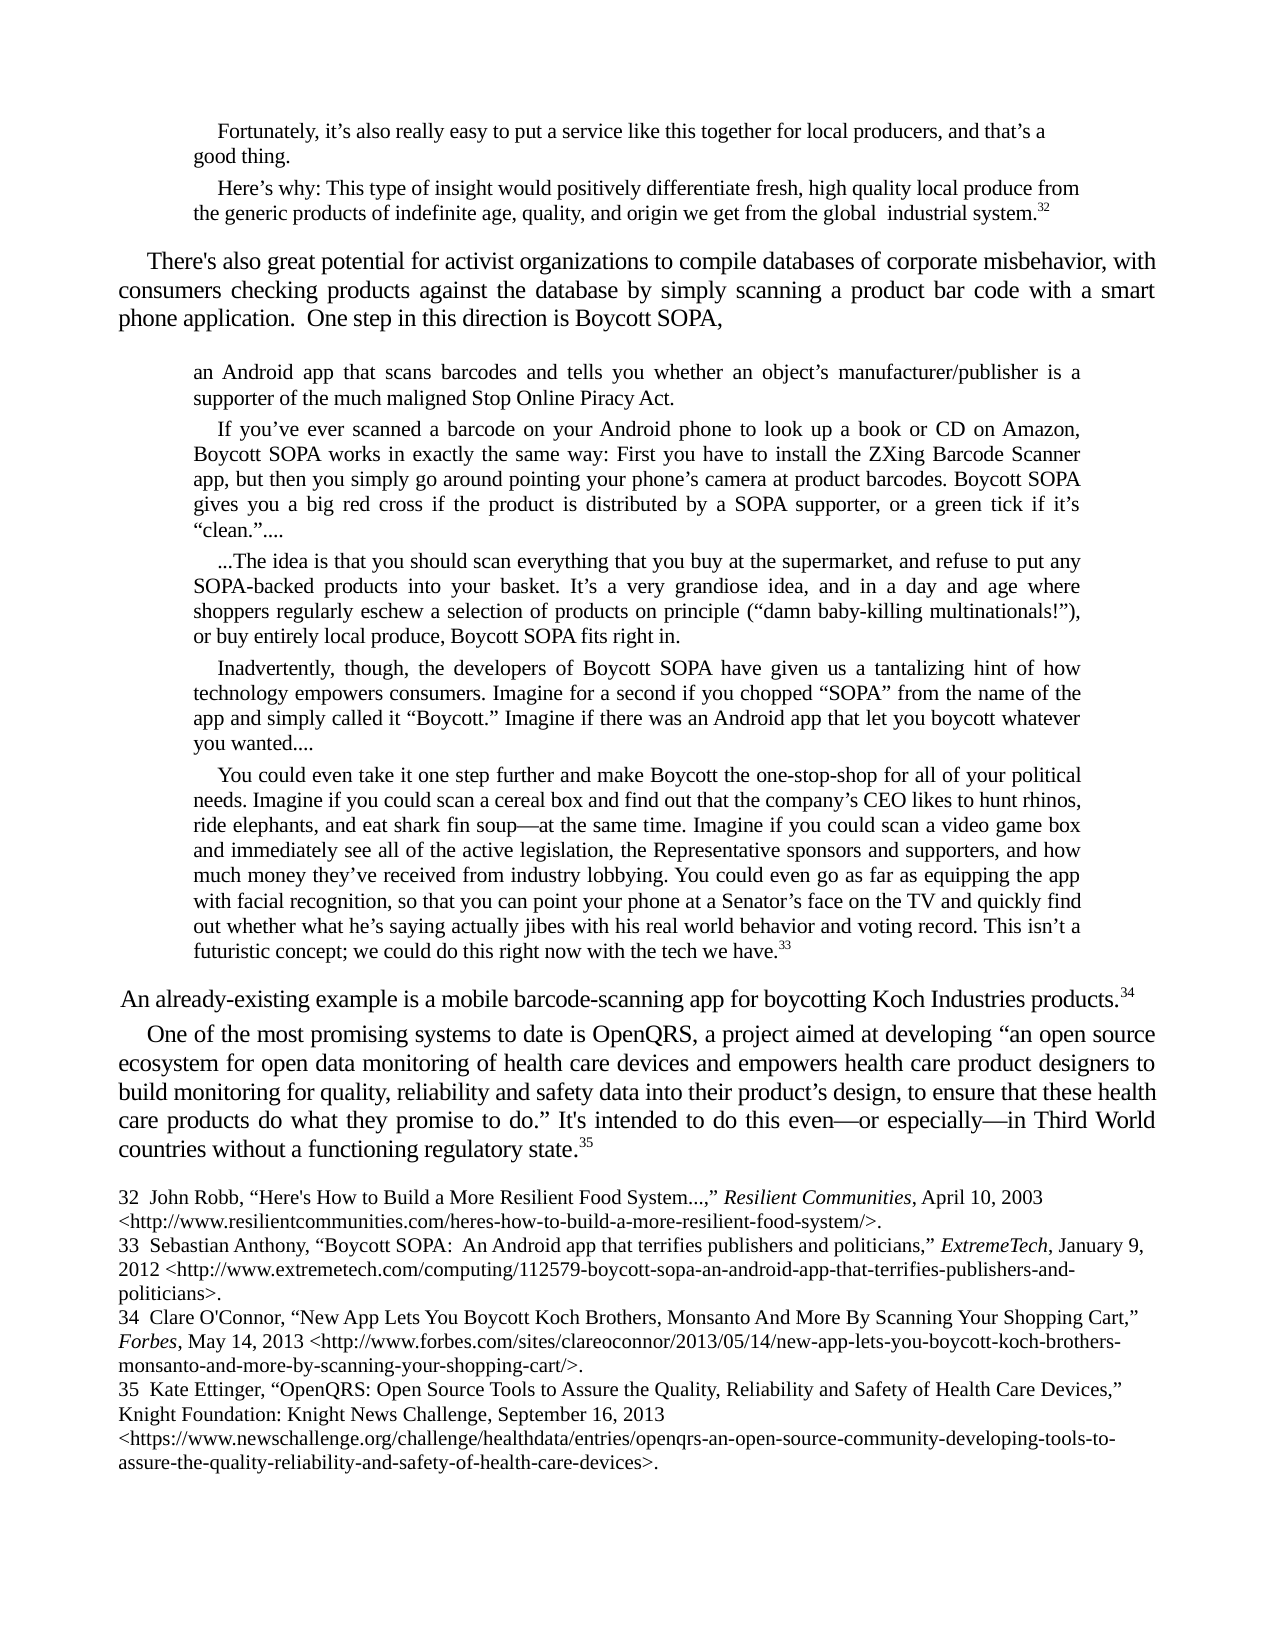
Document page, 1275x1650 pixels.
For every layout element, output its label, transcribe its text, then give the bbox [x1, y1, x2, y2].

text One of the most promising systems to date is OpenQRS, a project aimed at developing “an open source ecosystem for open data monitoring of health care devices and empowers health care product designers to build monitoring for quality, reliability and safety data into their product’s design, to ensure that these health care products do what they promise to do.” It's intended to do this even—or especially—in Third World countries without a functioning regulatory state. [118, 1019, 1157, 1163]
text If you’ve ever scanned a barcode on your Android phone to look up a book or CD on Amazon, Boycott SOPA works in exactly the same way: First you have to install the ZXing Barcode Scanner app, but then you simply go around pointing your phone’s camera at product barcodes. Boycott SOPA gives you a big red cross if the product is distributed by a SOPA supporter, or a green tick if it’s “clean.”.... [193, 416, 1082, 542]
text Inadvertently, though, the developers of Boycott SOPA have given us a tantalizing hint of how technology empowers consumers. Imagine for a second if you chopped “SOPA” from the name of the app and simply called it “Boycott.” Imagine if there was an Android app that let you boycott whatever you wanted.... [193, 655, 1082, 756]
text Fortunately, it’s also really easy to put a service like this together for local producers, and that’s a good thing. [193, 118, 1082, 168]
text ...The idea is that you should scan everything that you buy at the supermarket, and refuse to put any SOPA-backed products into your basket. It’s a very grandiose idea, and in a day and age where shoppers regularly eschew a selection of products on principle (“damn baby-killing multinationals!”), or buy entirely local produce, Boycott SOPA fits right in. [193, 548, 1082, 649]
text an Android app that scans barcodes and tells you whether an object’s manufacturer/publisher is a supporter of the much maligned Stop Online Piracy Act. [193, 359, 1082, 410]
text Here’s why: This type of insight would positively differentiate fresh, high quality local produce from the generic products of indefinite age, quality, and origin we get from the global industrial system. [193, 174, 1082, 225]
text 2012 <http://www.extremetech.com/computing/112579-boycott-sopa-an-android-app-that-terrifies-publishers-and-politicians>. [118, 1257, 1157, 1305]
text You could even take it one step further and make Boycott the one-stop-shop for all of your political needs. Imagine if you could scan a cereal box and find out that the company’s CEO likes to hunt rhinos, ride elephants, and eat shark fin soup—at the same time. Imagine if you could scan a video game box and immediately see all of the active legislation, the Representative sponsors and supporters, and how much money they’ve received from industry lobbying. You could even go as far as equipping the app with facial recognition, so that you can point your phone at a Senator’s face on the TV and quickly find out whether what he’s saying actually jibes with his real world behavior and voting record. This isn’t a futuristic concept; we could do this right now with the tech we have. [193, 762, 1082, 963]
text An already-existing example is a mobile barcode-scanning app for boycotting Koch Industries products. [118, 984, 1157, 1013]
text John Robb, “Here's How to Build a More Resilient Food System...,” Resilient Communities, April 10, 2003 <http://www.resilientcommunities.com/heres-how-to-build-a-more-resilient-food-system/>. [118, 1185, 1157, 1233]
text Kate Ettinger, “OpenQRS: Open Source Tools to Assure the Quality, Reliability and Safety of Health Care Devices,” Knight Foundation: Knight News Challenge, September 16, 2013 <https://www.newschallenge.org/challenge/healthdata/entries/openqrs-an-open-source-community-developing-tools-to-assure-the-quality-reliability-and-safety-of-health-care-devices>. [118, 1377, 1157, 1474]
text Clare O'Connor, “New App Lets You Boycott Koch Brothers, Monsanto And More By Scanning Your Shopping Cart,” Forbes, May 14, 2013 <http://www.forbes.com/sites/clareoconnor/2013/05/14/new-app-lets-you-boycott-koch-brothers-monsanto-and-more-by-scanning-your-shopping-cart/>. [118, 1305, 1157, 1377]
text There's also great potential for activist organizations to compile databases of corporate misbehavior, with consumers checking products against the database by simply scanning a product bar code with a smart phone application. One step in this direction is Boycott SOPA, [118, 246, 1157, 332]
text Sebastian Anthony, “Boycott SOPA: An Android app that terrifies publishers and politicians,” ExtremeTech, January 9, [118, 1233, 1157, 1257]
